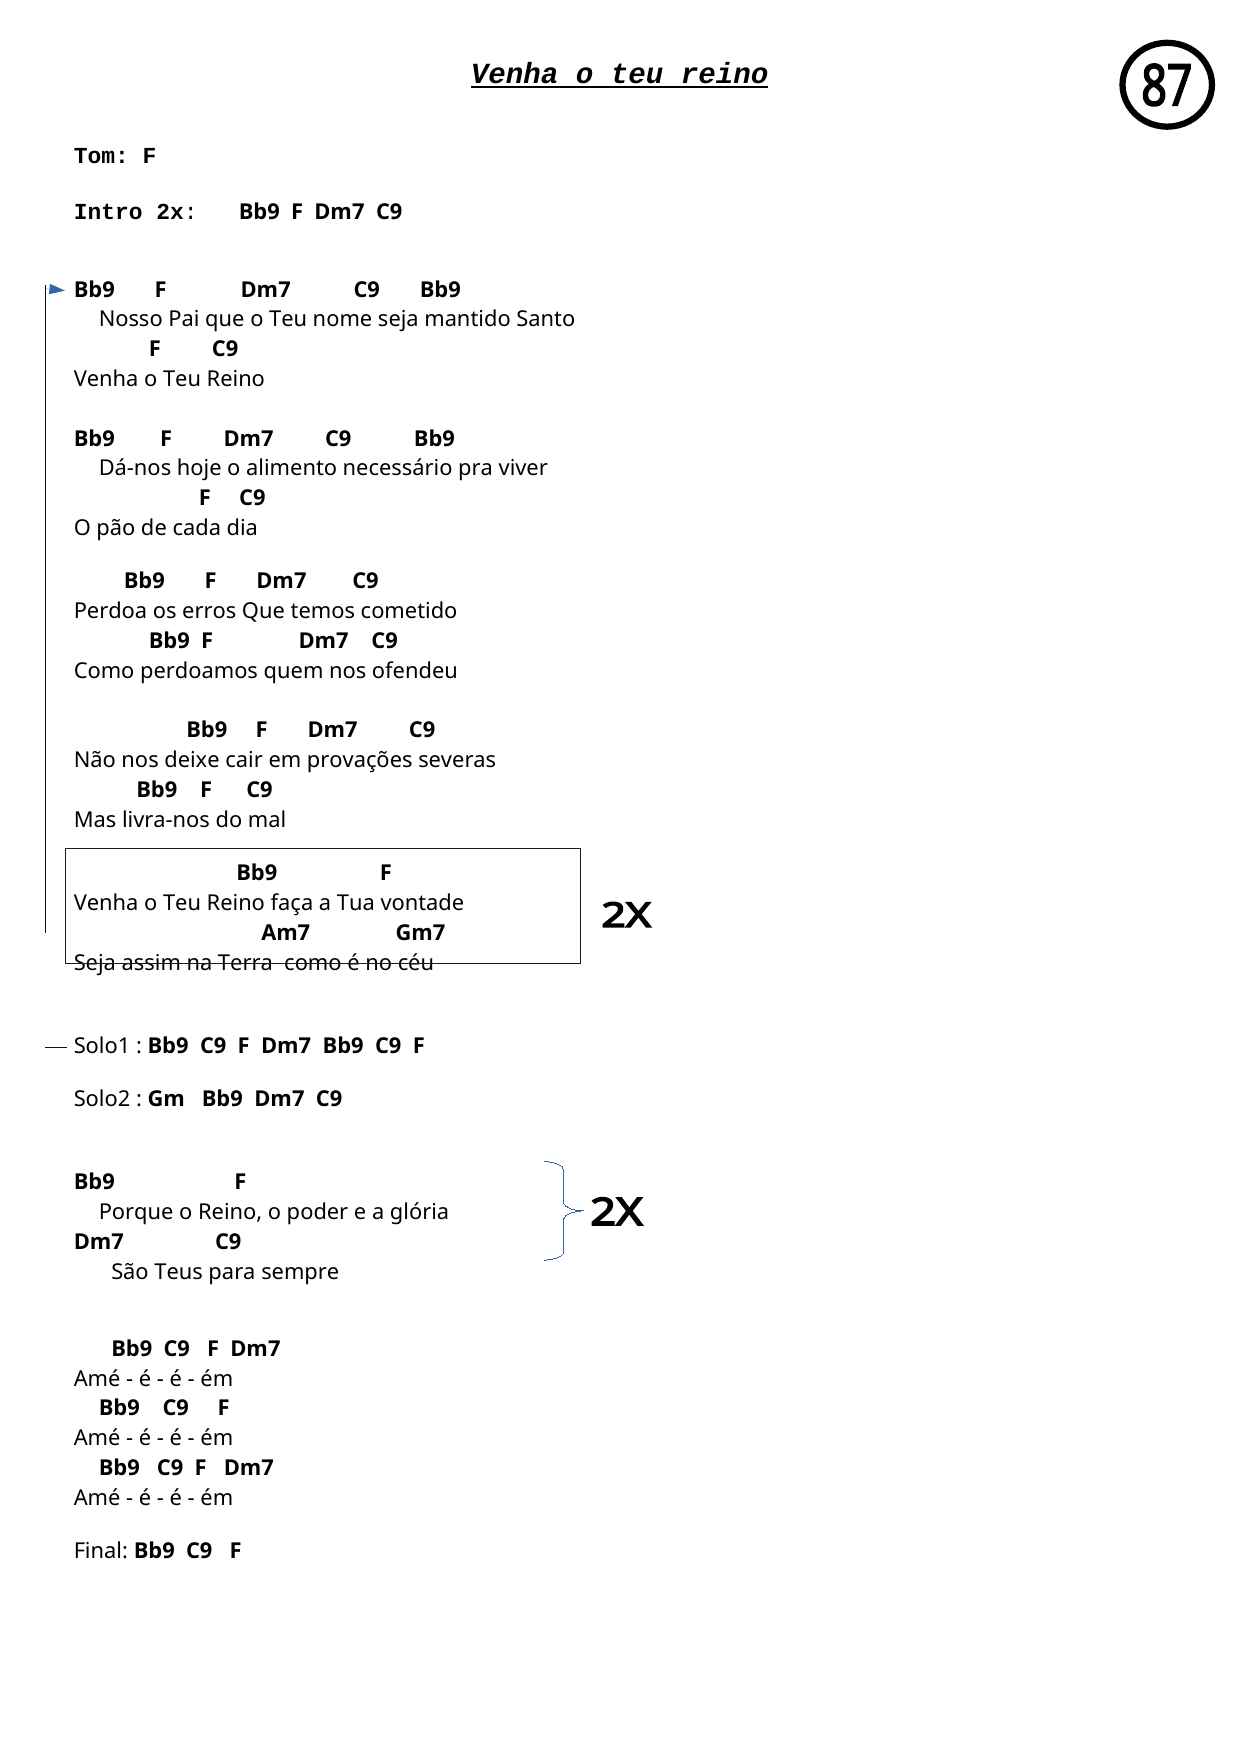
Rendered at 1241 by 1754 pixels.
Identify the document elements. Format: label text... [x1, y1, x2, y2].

text F C9 [73, 482, 1165, 512]
text Bb9 F Dm7 C9 Bb9 [73, 422, 1165, 452]
text Porque o Reino, o poder e a glória [73, 1196, 607, 1226]
text Solo2 : Gm Bb9 Dm7 C9 [73, 1083, 1165, 1113]
text Não nos deixe cair em provações severas [73, 744, 1165, 774]
text Mas livra-nos do mal [73, 804, 1165, 833]
text Am7 Gm7 [73, 917, 580, 946]
text Amé - é - é - ém [73, 1482, 1165, 1512]
text O pão de cada dia [73, 512, 1165, 542]
text Venha o teu reino [73, 59, 1127, 92]
text Intro 2x: Bb9 F Dm7 C9 [73, 196, 1165, 226]
text Dm7 C9 [73, 1226, 1165, 1256]
text F C9 [73, 333, 1165, 363]
text Bb9 F Dm7 C9 [73, 714, 1165, 744]
text Bb9 F Dm7 C9 [73, 625, 1165, 655]
text São Teus para sempre [73, 1256, 1165, 1286]
text Amé - é - é - ém [73, 1363, 1165, 1392]
text Solo1 : Bb9 C9 F Dm7 Bb9 C9 F [73, 1030, 1165, 1059]
text Como perdoamos quem nos ofendeu [73, 655, 1165, 684]
text [581, 887, 1165, 917]
text Seja assim na Terra como é no céu [73, 946, 1165, 976]
text Bb9 C9 F Dm7 [73, 1333, 1165, 1363]
text [581, 857, 1165, 887]
text Bb9 F [73, 1166, 1165, 1196]
text Bb9 F Dm7 C9 Bb9 [73, 273, 1165, 303]
text Bb9 F [73, 857, 580, 887]
text Tom: F [73, 144, 1165, 170]
text Dá-nos hoje o alimento necessário pra viver [73, 452, 1165, 482]
text Amé - é - é - ém [73, 1422, 1165, 1452]
text Venha o Teu Reino [73, 363, 1165, 393]
text Nosso Pai que o Teu nome seja mantido Santo [73, 303, 1165, 333]
text Bb9 C9 F [73, 1392, 1165, 1422]
text Bb9 F Dm7 C9 [73, 565, 1165, 595]
text Final: Bb9 C9 F [73, 1535, 1165, 1565]
text Bb9 F C9 [73, 774, 1165, 804]
text Bb9 C9 F Dm7 [73, 1452, 1165, 1482]
text Perdoa os erros Que temos cometido [73, 595, 1165, 625]
text [601, 1196, 1165, 1226]
text Venha o Teu Reino faça a Tua vontade [73, 887, 580, 917]
text [1126, 59, 1165, 92]
text [581, 917, 1165, 946]
